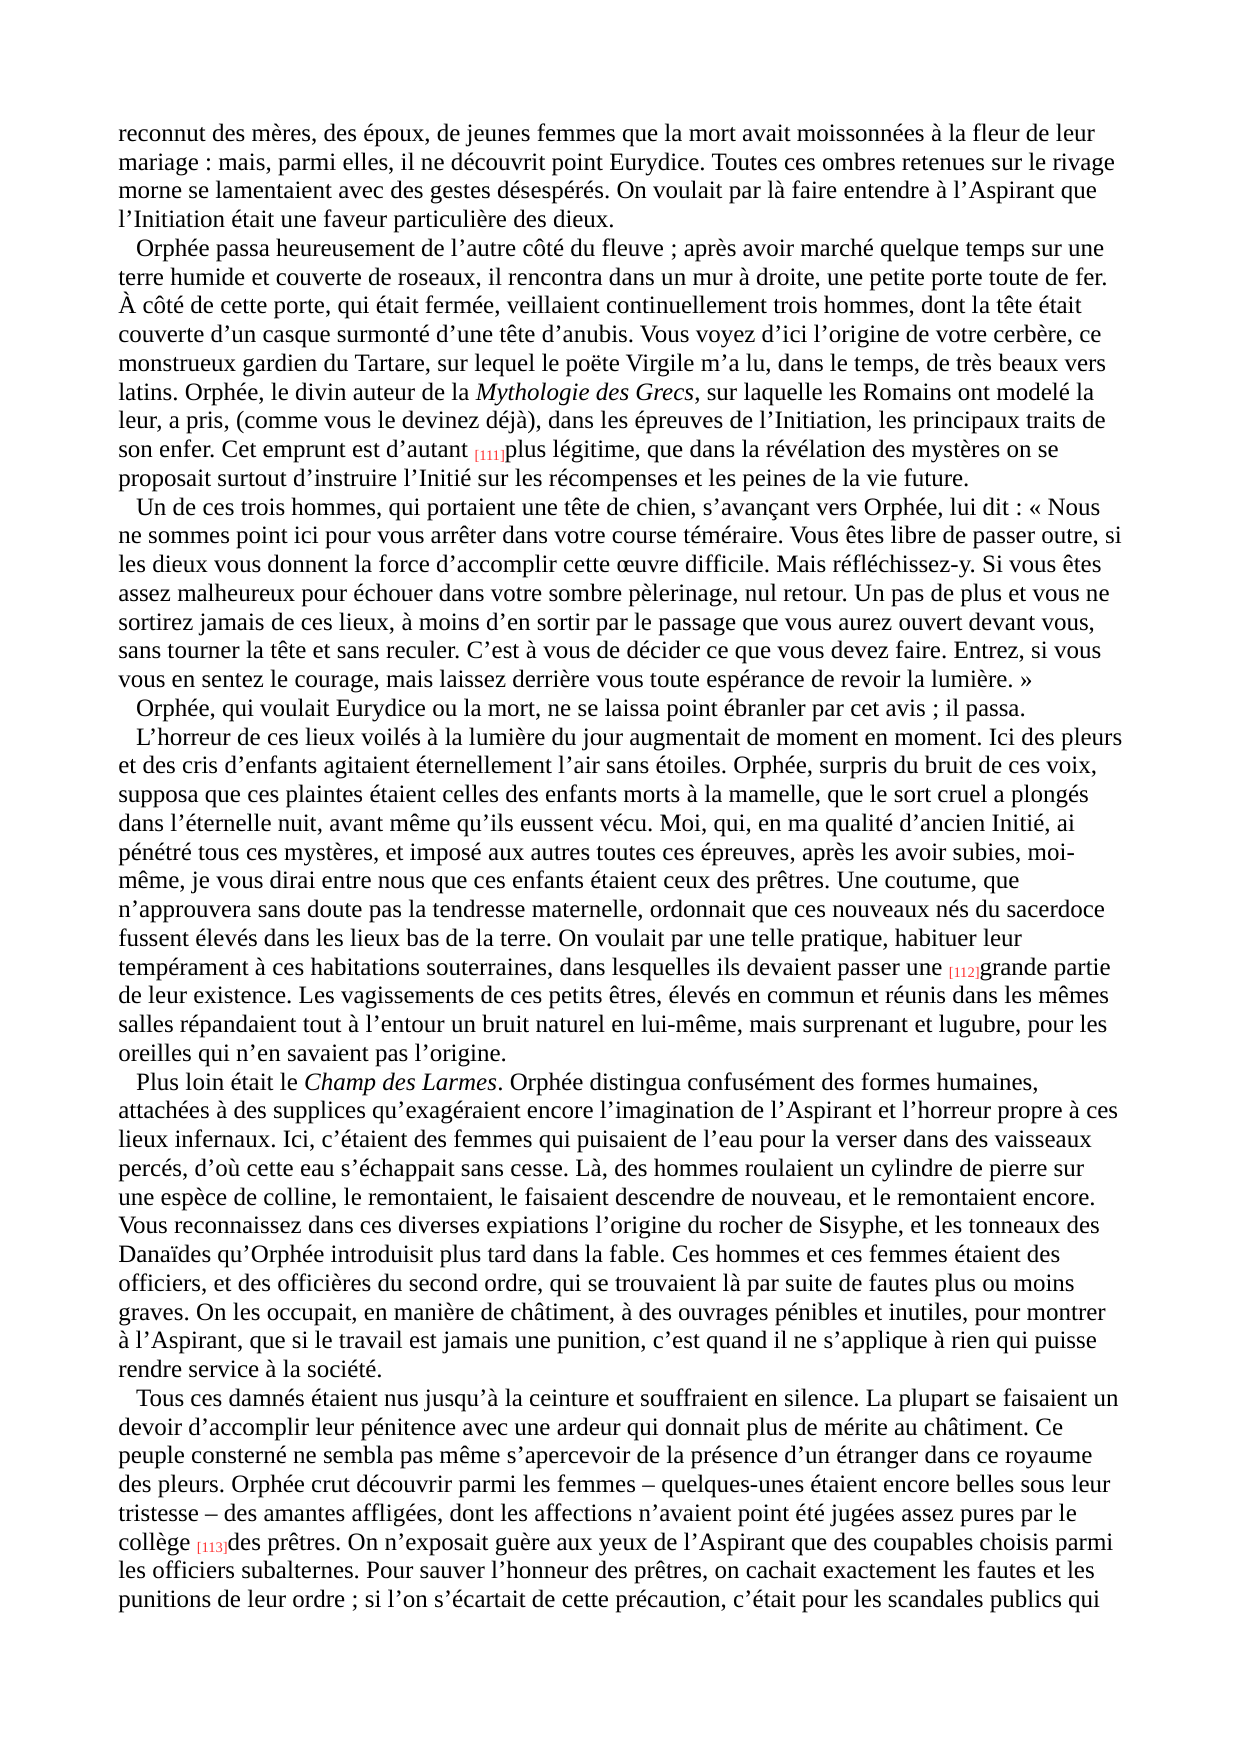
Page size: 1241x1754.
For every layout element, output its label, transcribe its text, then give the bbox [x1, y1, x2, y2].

text reconnut des mères, des époux, de jeunes femmes que la mort avait moissonnées à la fleur de leur mariage : mais, parmi elles, il ne découvrit point Eurydice. Toutes ces ombres retenues sur le rivage morne se lamentaient avec des gestes désespérés. On voulait par là faire entendre à l’Aspirant que l’Initiation était une faveur particulière des dieux. [118, 118, 1122, 233]
text Orphée, qui voulait Eurydice ou la mort, ne se laissa point ébranler par cet avis ; il passa. [118, 693, 1122, 722]
text Tous ces damnés étaient nus jusqu’à la ceinture et souffraient en silence. La plupart se faisaient un devoir d’accomplir leur pénitence avec une ardeur qui donnait plus de mérite au châtiment. Ce peuple consterné ne sembla pas même s’apercevoir de la présence d’un étranger dans ce royaume des pleurs. Orphée crut découvrir parmi les femmes – quelques-unes étaient encore belles sous leur tristesse – des amantes affligées, dont les affections n’avaient point été jugées assez pures par le collège [113]des prêtres. On n’exposait guère aux yeux de l’Aspirant que des coupables choisis parmi les officiers subalternes. Pour sauver l’honneur des prêtres, on cachait exactement les fautes et les punitions de leur ordre ; si l’on s’écartait de cette précaution, c’était pour les scandales publics qui [118, 1383, 1122, 1613]
text Un de ces trois hommes, qui portaient une tête de chien, s’avançant vers Orphée, lui dit : « Nous ne sommes point ici pour vous arrêter dans votre course téméraire. Vous êtes libre de passer outre, si les dieux vous donnent la force d’accomplir cette œuvre difficile. Mais réfléchissez-y. Si vous êtes assez malheureux pour échouer dans votre sombre pèlerinage, nul retour. Un pas de plus et vous ne sortirez jamais de ces lieux, à moins d’en sortir par le passage que vous aurez ouvert devant vous, sans tourner la tête et sans reculer. C’est à vous de décider ce que vous devez faire. Entrez, si vous vous en sentez le courage, mais laissez derrière vous toute espérance de revoir la lumière. » [118, 492, 1122, 693]
text Orphée passa heureusement de l’autre côté du fleuve ; après avoir marché quelque temps sur une terre humide et couverte de roseaux, il rencontra dans un mur à droite, une petite porte toute de fer. À côté de cette porte, qui était fermée, veillaient continuellement trois hommes, dont la tête était couverte d’un casque surmonté d’une tête d’anubis. Vous voyez d’ici l’origine de votre cerbère, ce monstrueux gardien du Tartare, sur lequel le poëte Virgile m’a lu, dans le temps, de très beaux vers latins. Orphée, le divin auteur de la Mythologie des Grecs, sur laquelle les Romains ont modelé la leur, a pris, (comme vous le devinez déjà), dans les épreuves de l’Initiation, les principaux traits de son enfer. Cet emprunt est d’autant [111]plus légitime, que dans la révélation des mystères on se proposait surtout d’instruire l’Initié sur les récompenses et les peines de la vie future. [118, 233, 1122, 492]
text Plus loin était le Champ des Larmes. Orphée distingua confusément des formes humaines, attachées à des supplices qu’exagéraient encore l’imagination de l’Aspirant et l’horreur propre à ces lieux infernaux. Ici, c’étaient des femmes qui puisaient de l’eau pour la verser dans des vaisseaux percés, d’où cette eau s’échappait sans cesse. Là, des hommes roulaient un cylindre de pierre sur une espèce de colline, le remontaient, le faisaient descendre de nouveau, et le remontaient encore. Vous reconnaissez dans ces diverses expiations l’origine du rocher de Sisyphe, et les tonneaux des Danaïdes qu’Orphée introduisit plus tard dans la fable. Ces hommes et ces femmes étaient des officiers, et des officières du second ordre, qui se trouvaient là par suite de fautes plus ou moins graves. On les occupait, en manière de châtiment, à des ouvrages pénibles et inutiles, pour montrer à l’Aspirant, que si le travail est jamais une punition, c’est quand il ne s’applique à rien qui puisse rendre service à la société. [118, 1067, 1122, 1383]
text L’horreur de ces lieux voilés à la lumière du jour augmentait de moment en moment. Ici des pleurs et des cris d’enfants agitaient éternellement l’air sans étoiles. Orphée, surpris du bruit de ces voix, supposa que ces plaintes étaient celles des enfants morts à la mamelle, que le sort cruel a plongés dans l’éternelle nuit, avant même qu’ils eussent vécu. Moi, qui, en ma qualité d’ancien Initié, ai pénétré tous ces mystères, et imposé aux autres toutes ces épreuves, après les avoir subies, moi-même, je vous dirai entre nous que ces enfants étaient ceux des prêtres. Une coutume, que n’approuvera sans doute pas la tendresse maternelle, ordonnait que ces nouveaux nés du sacerdoce fussent élevés dans les lieux bas de la terre. On voulait par une telle pratique, habituer leur tempérament à ces habitations souterraines, dans lesquelles ils devaient passer une [112]grande partie de leur existence. Les vagissements de ces petits êtres, élevés en commun et réunis dans les mêmes salles répandaient tout à l’entour un bruit naturel en lui-même, mais surprenant et lugubre, pour les oreilles qui n’en savaient pas l’origine. [118, 722, 1122, 1067]
